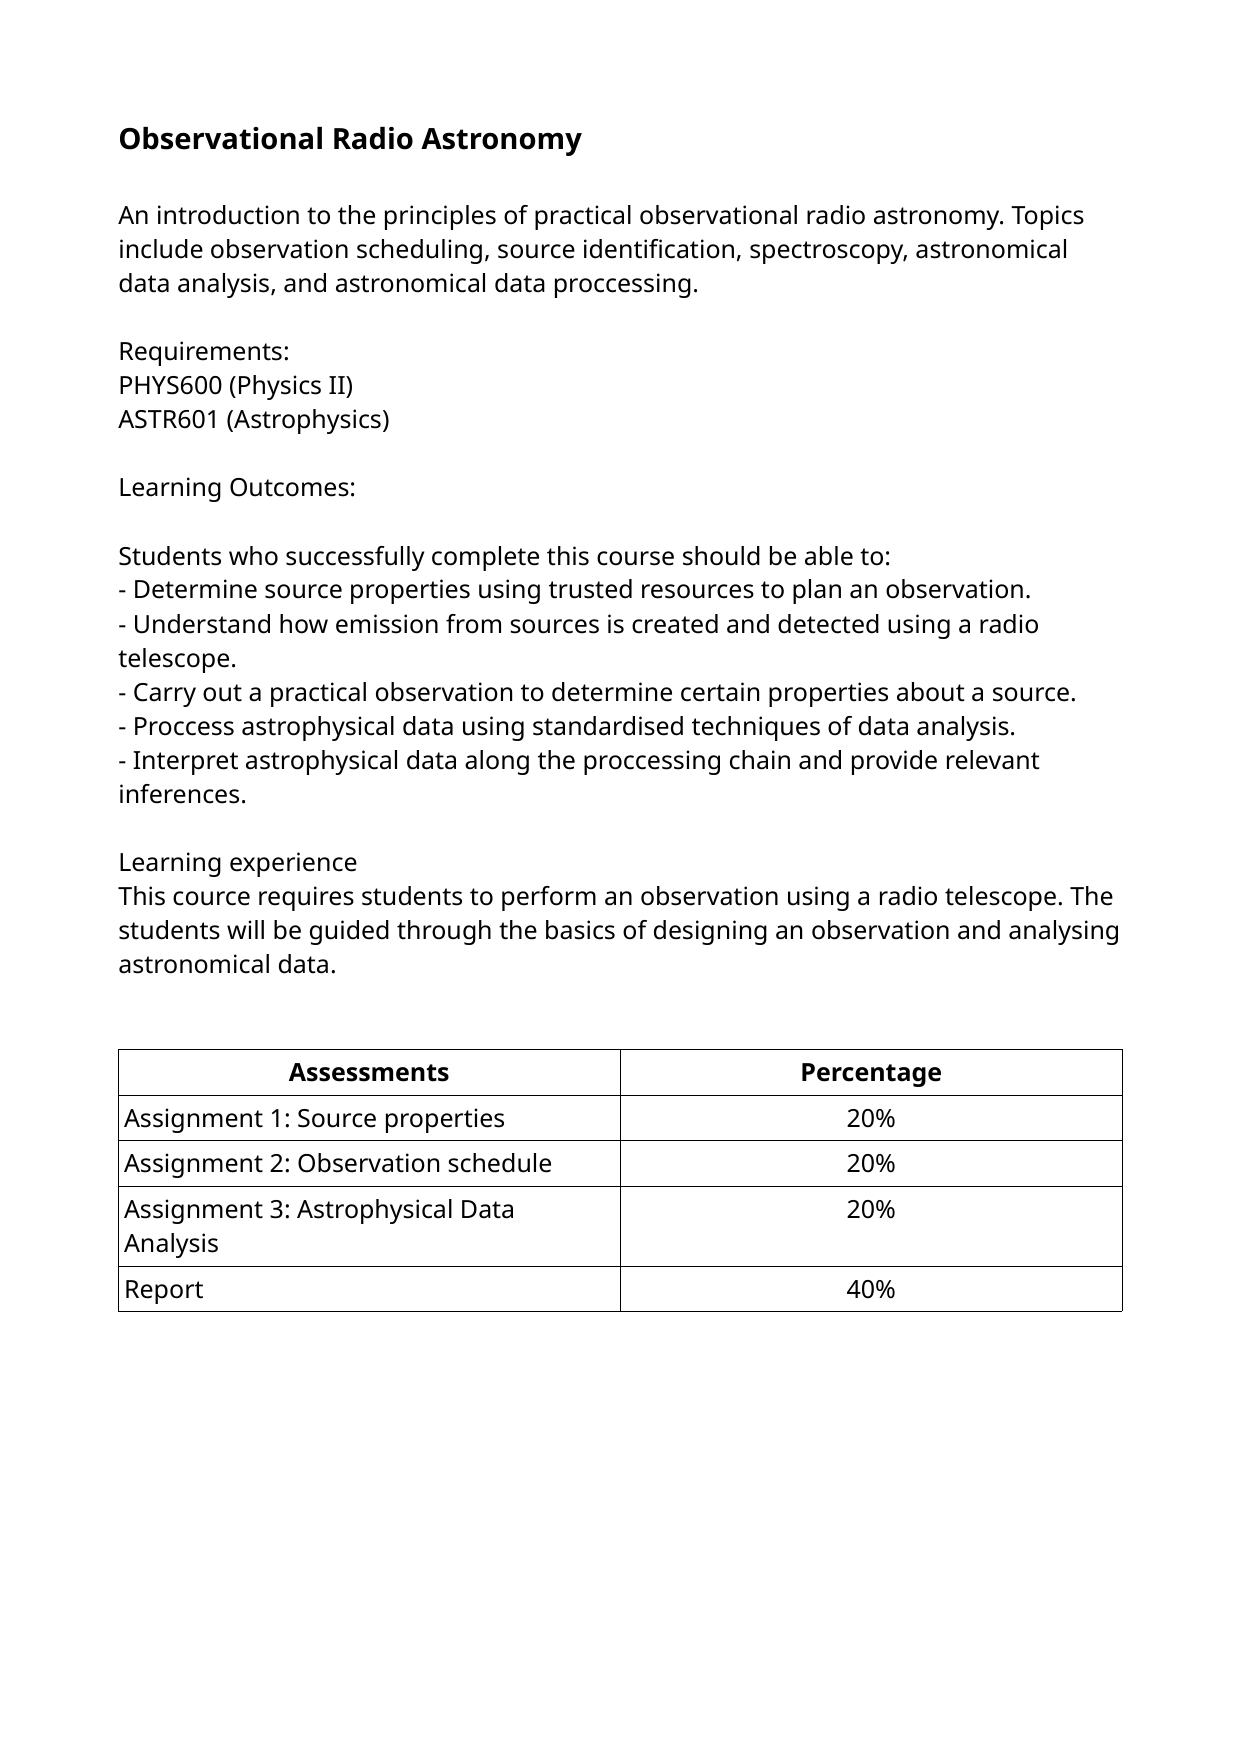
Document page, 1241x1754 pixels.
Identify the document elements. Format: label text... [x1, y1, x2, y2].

text This cource requires students to perform an observation using a radio telescope. The students will be guided through the basics of designing an observation and analysing astronomical data. [118, 879, 1122, 981]
table_cell 40% [621, 1267, 1122, 1311]
text - Proccess astrophysical data using standardised techniques of data analysis. [118, 708, 1122, 742]
table_cell 20% [621, 1141, 1122, 1186]
text An introduction to the principles of practical observational radio astronomy. Topics include observation scheduling, source identification, spectroscopy, astronomical data analysis, and astronomical data proccessing. [118, 197, 1122, 300]
text - Interpret astrophysical data along the proccessing chain and provide relevant inferences. [118, 742, 1122, 811]
table_header Assessments [119, 1050, 620, 1095]
text PHYS600 (Physics II) [118, 368, 1122, 402]
text Requirements: [118, 334, 1122, 368]
text Learning experience [118, 845, 1122, 879]
text - Carry out a practical observation to determine certain properties about a source. [118, 674, 1122, 708]
table_cell 20% [621, 1096, 1122, 1140]
table_cell Report [119, 1267, 620, 1311]
text - Understand how emission from sources is created and detected using a radio telescope. [118, 606, 1122, 674]
table_header Percentage [621, 1050, 1122, 1095]
text Students who successfully complete this course should be able to: [118, 538, 1122, 572]
text Learning Outcomes: [118, 470, 1122, 504]
table_cell Assignment 1: Source properties [119, 1096, 620, 1140]
table_cell Assignment 2: Observation schedule [119, 1141, 620, 1186]
table_cell 20% [621, 1187, 1122, 1266]
table_cell Assignment 3: Astrophysical Data Analysis [119, 1187, 620, 1266]
text ASTR601 (Astrophysics) [118, 402, 1122, 436]
text Observational Radio Astronomy [118, 118, 1122, 158]
text - Determine source properties using trusted resources to plan an observation. [118, 572, 1122, 606]
